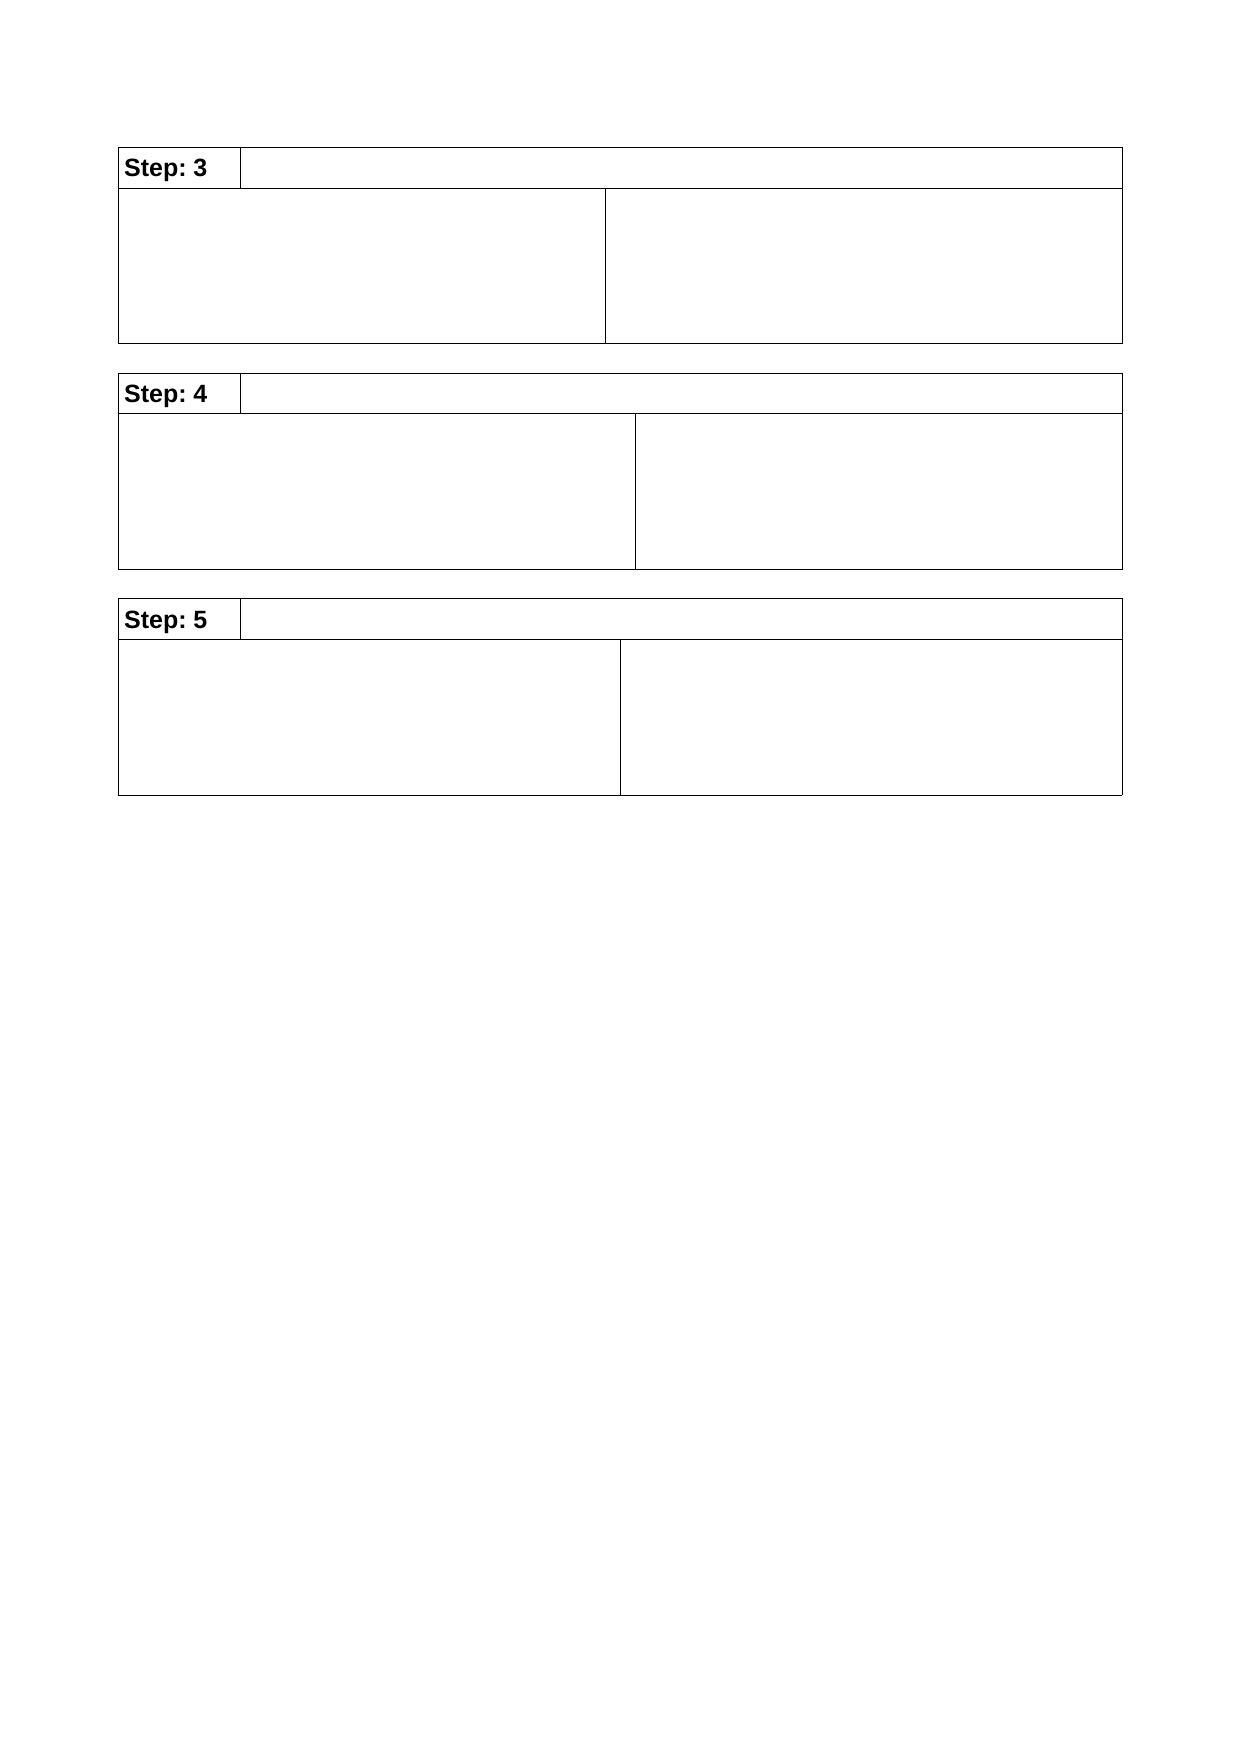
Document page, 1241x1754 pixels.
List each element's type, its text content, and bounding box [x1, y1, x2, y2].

table_header [241, 374, 1122, 413]
table_header Step: 5 [119, 599, 240, 639]
table_cell [636, 414, 1122, 569]
table_cell [621, 640, 1122, 795]
table_header [241, 599, 1122, 639]
table_cell [606, 189, 1122, 343]
table_cell [119, 189, 605, 343]
table_header Step: 3 [119, 148, 240, 188]
table_header Step: 4 [119, 374, 240, 413]
table_cell [119, 414, 635, 569]
table_cell [119, 640, 620, 795]
table_header [241, 148, 1122, 188]
